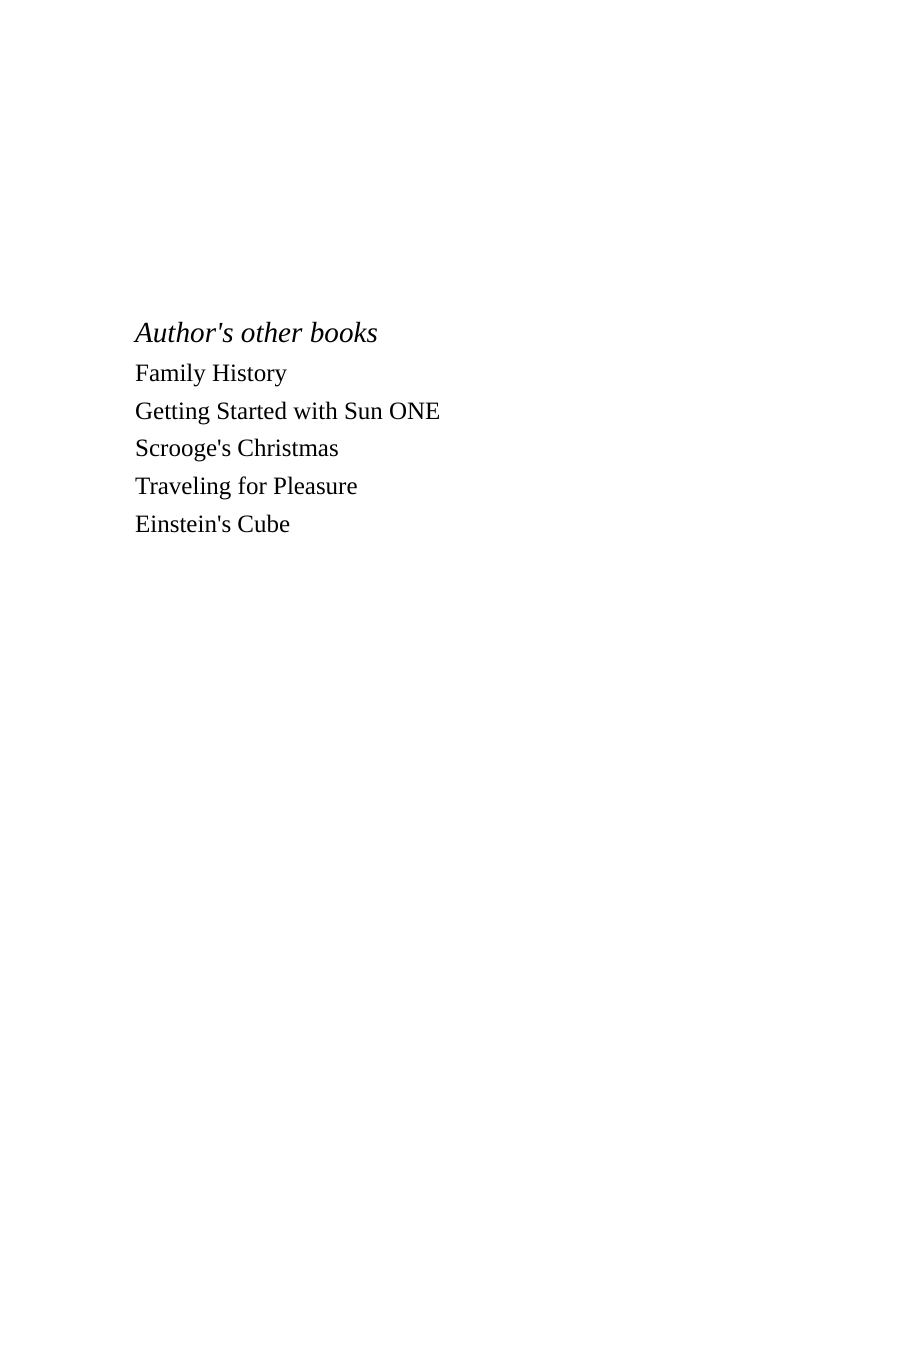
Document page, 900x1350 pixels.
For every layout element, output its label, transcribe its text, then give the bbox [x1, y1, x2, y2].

text Family History [135, 358, 810, 387]
text Getting Started with Sun ONE [135, 396, 810, 424]
text Traveling for Pleasure [135, 471, 810, 500]
text Einstein's Cube [135, 509, 810, 538]
text Scrooge's Christmas [135, 433, 810, 462]
text Author's other books [135, 316, 810, 349]
